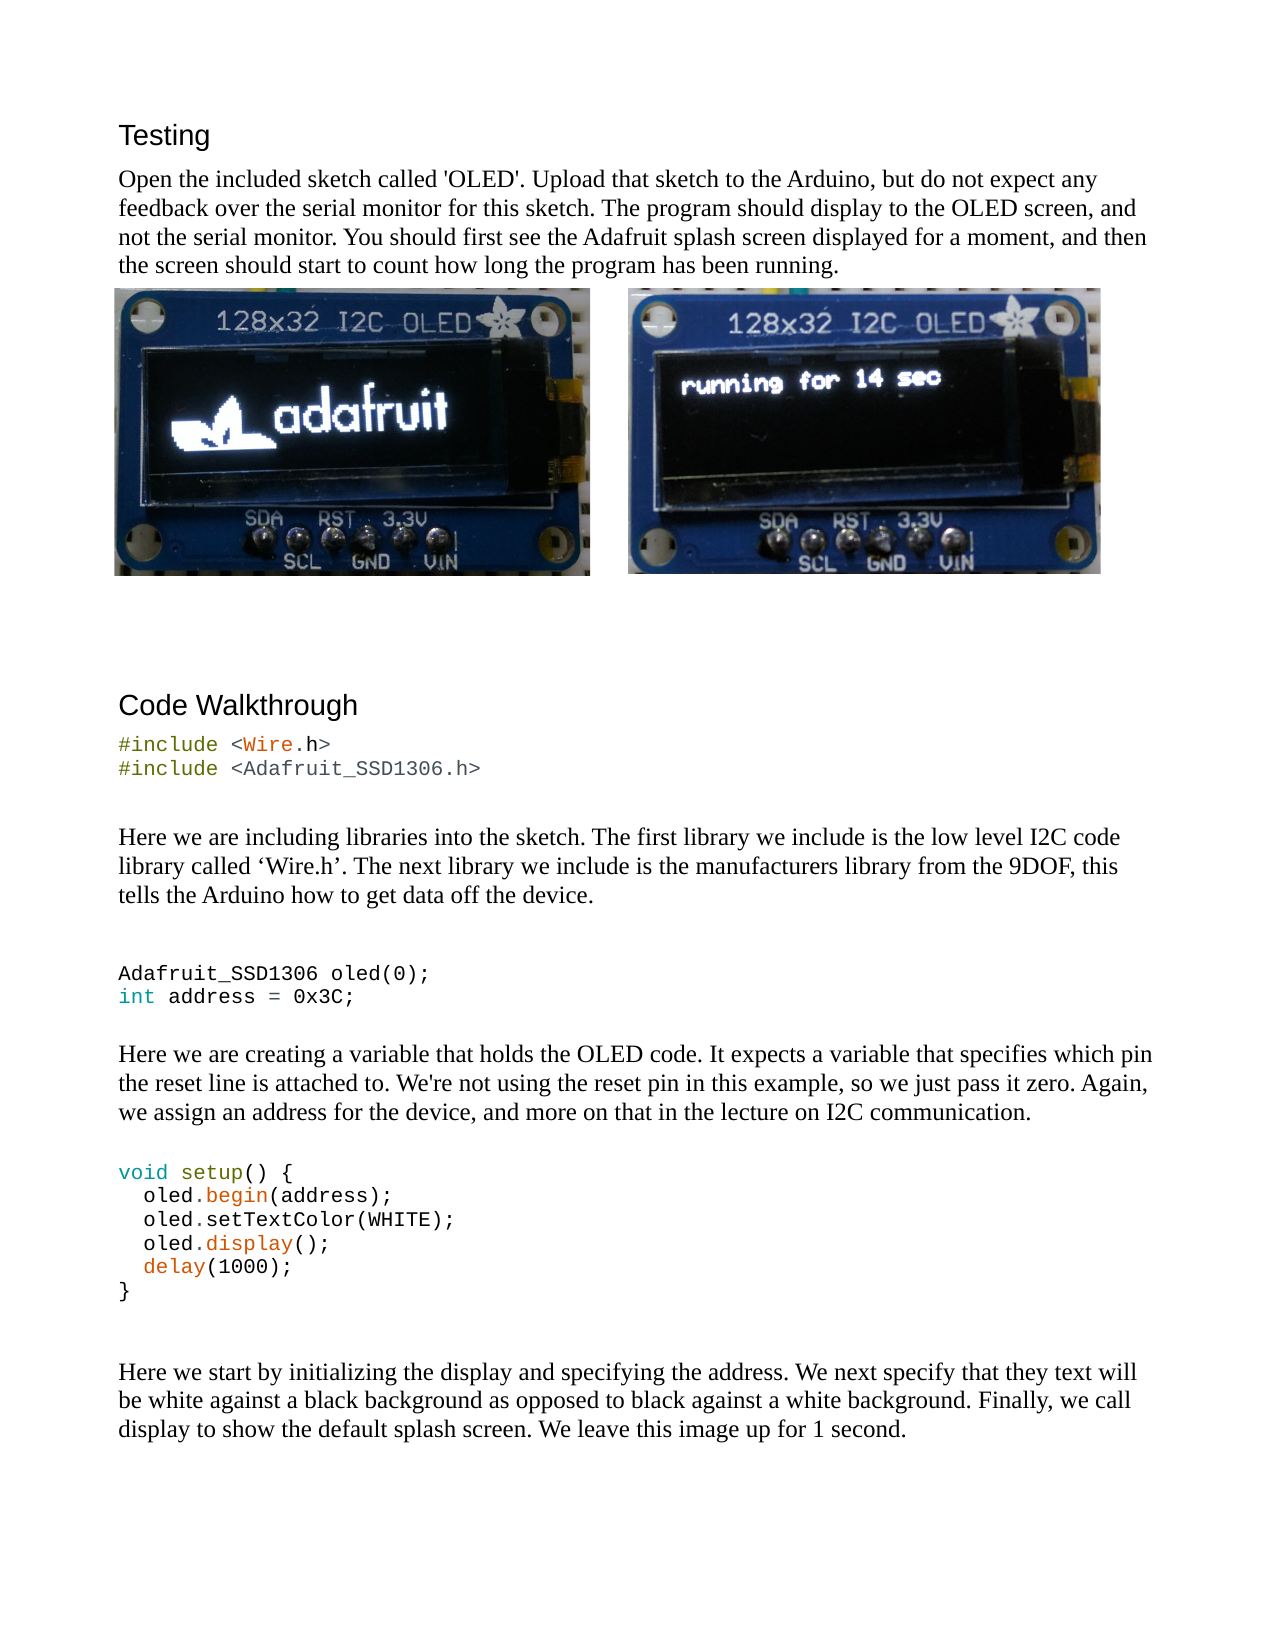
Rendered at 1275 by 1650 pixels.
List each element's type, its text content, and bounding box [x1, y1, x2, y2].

text Open the included sketch called 'OLED'. Upload that sketch to the Arduino, but do not expect any feedback over the serial monitor for this sketch. The program should display to the OLED screen, and not the serial monitor. You should first see the Adafruit splash screen displayed for a moment, and then the screen should start to count how long the program has been running. [118, 164, 1157, 279]
text void setup() { [118, 1162, 1157, 1185]
text } [118, 1280, 1157, 1303]
text #include <Adafruit_SSD1306.h> [118, 758, 1157, 781]
text #include <Wire.h> [118, 734, 1157, 758]
text Here we start by initializing the display and specifying the address. We next specify that they text will be white against a black background as opposed to black against a white background. Finally, we call display to show the default splash screen. We leave this image up for 1 second. [118, 1357, 1157, 1443]
text oled.display(); [118, 1233, 1157, 1256]
subtitle Code Walkthrough [118, 688, 1157, 721]
subtitle Testing [118, 118, 1157, 152]
text Here we are creating a variable that holds the OLED code. It expects a variable that specifies which pin the reset line is attached to. We're not using the reset pin in this example, so we just pass it zero. Again, we assign an address for the device, and more on that in the lecture on I2C communication. [118, 1039, 1157, 1126]
text delay(1000); [118, 1256, 1157, 1280]
text oled.begin(address); [118, 1185, 1157, 1209]
picture [628, 288, 1101, 574]
text Here we are including libraries into the sketch. The first library we include is the low level I2C code library called ‘Wire.h’. The next library we include is the manufacturers library from the 9DOF, this tells the Arduino how to get data off the device. [118, 822, 1157, 909]
text int address = 0x3C; [118, 986, 1157, 1010]
picture [114, 288, 591, 576]
text oled.setTextColor(WHITE); [118, 1209, 1157, 1233]
text Adafruit_SSD1306 oled(0); [118, 962, 1157, 986]
